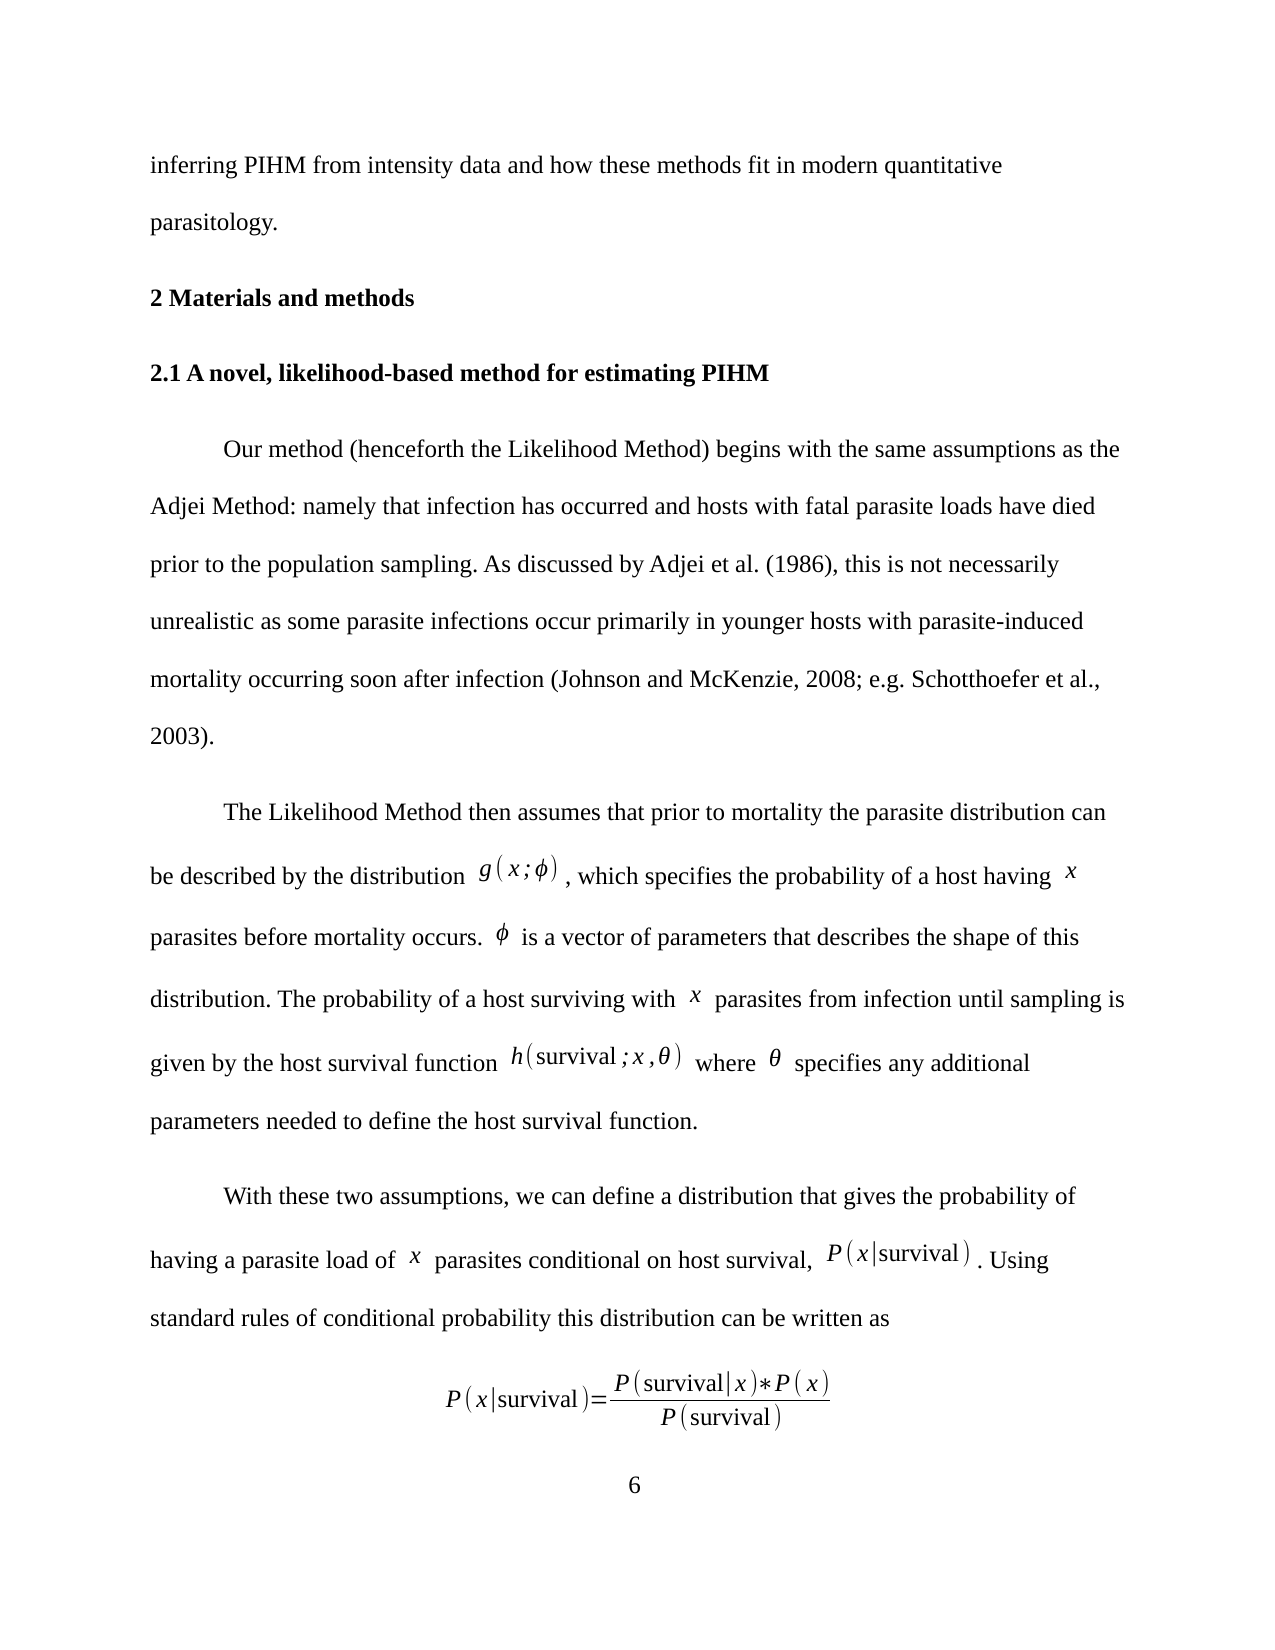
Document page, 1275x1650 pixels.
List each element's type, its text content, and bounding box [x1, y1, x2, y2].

text With these two assumptions, we can define a distribution that gives the probability of having a parasite load of parasites conditional on host survival, . Using standard rules of conditional probability this distribution can be written as [150, 1181, 1125, 1332]
text The Likelihood Method then assumes that prior to mortality the parasite distribution can be described by the distribution , which specifies the probability of a host having parasites before mortality occurs. is a vector of parameters that describes the shape of this distribution. The probability of a host surviving with parasites from infection until sampling is given by the host survival function where specifies any additional parameters needed to define the host survival function. [150, 797, 1125, 1134]
text 2.1 A novel, likelihood-based method for estimating PIHM [150, 358, 1125, 387]
text inferring PIHM from intensity data and how these methods fit in modern quantitative parasitology. [150, 150, 1125, 236]
text Our method (henceforth the Likelihood Method) begins with the same assumptions as the Adjei Method: namely that infection has occurred and hosts with fatal parasite loads have died prior to the population sampling. As discussed by Adjei et al. (1986), this is not necessarily unrealistic as some parasite infections occur primarily in younger hosts with parasite-induced mortality occurring soon after infection (Johnson and McKenzie, 2008; e.g. Schotthoefer et al., 2003). [150, 434, 1125, 750]
text 2 Materials and methods [150, 283, 1125, 312]
